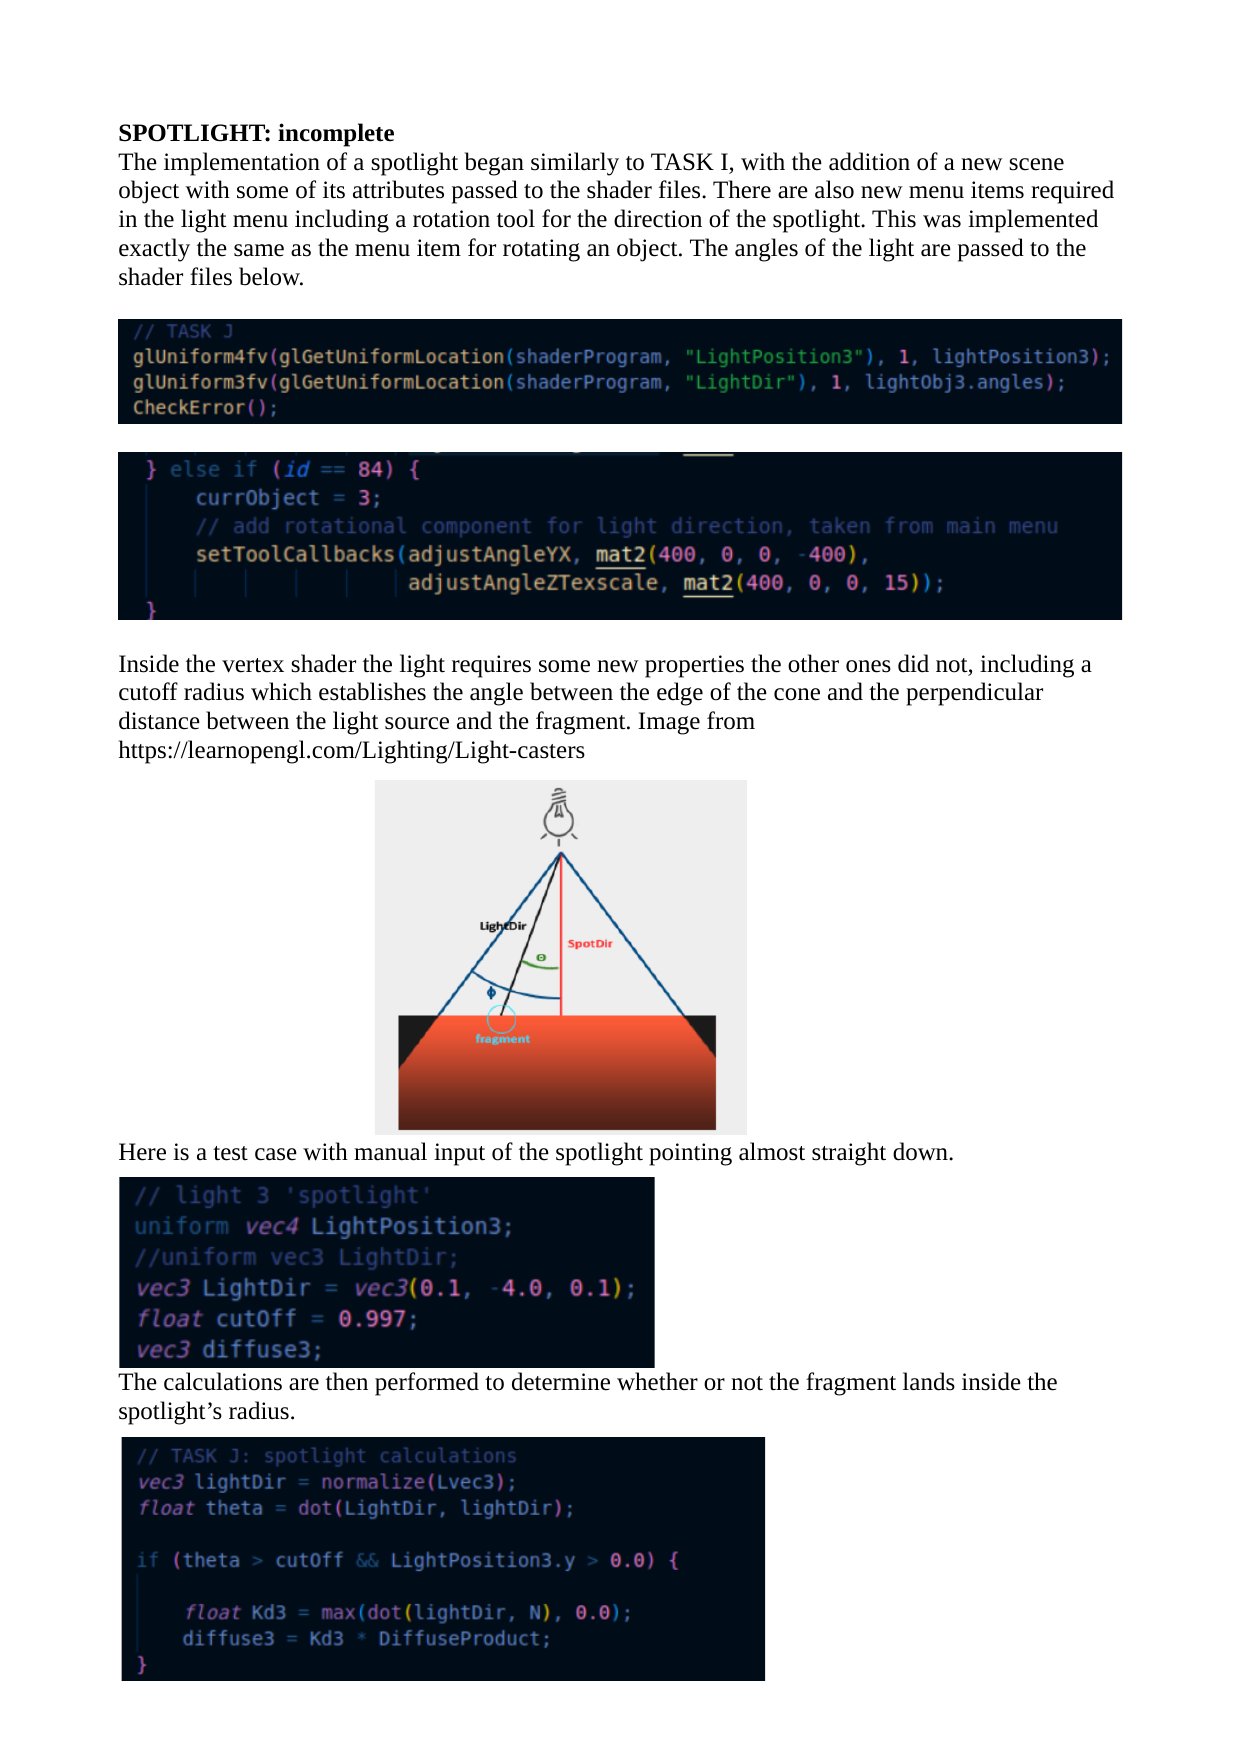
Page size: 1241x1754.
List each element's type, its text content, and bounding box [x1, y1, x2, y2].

text The implementation of a spotlight began similarly to TASK I, with the addition of a new scene object with some of its attributes passed to the shader files. There are also new menu items required in the light menu including a rotation tool for the direction of the spotlight. This was implemented exactly the same as the menu item for rotating an object. The angles of the light are passed to the shader files below. [118, 147, 1122, 291]
picture [118, 319, 1123, 424]
text Here is a test case with manual input of the spotlight pointing almost straight down. [118, 1137, 1122, 1166]
picture [374, 780, 747, 1135]
text SPOTLIGHT: incomplete [118, 118, 1122, 147]
text Inside the vertex shader the light requires some new properties the other ones did not, including a cutoff radius which establishes the angle between the edge of the cone and the perpendicular distance between the light source and the fragment. Image from https://learnopengl.com/Lighting/Light-casters [118, 649, 1122, 764]
picture [118, 452, 1123, 620]
picture [121, 1437, 766, 1681]
picture [119, 1177, 655, 1368]
text The calculations are then performed to determine whether or not the fragment lands inside the spotlight’s radius. [118, 1367, 1122, 1425]
